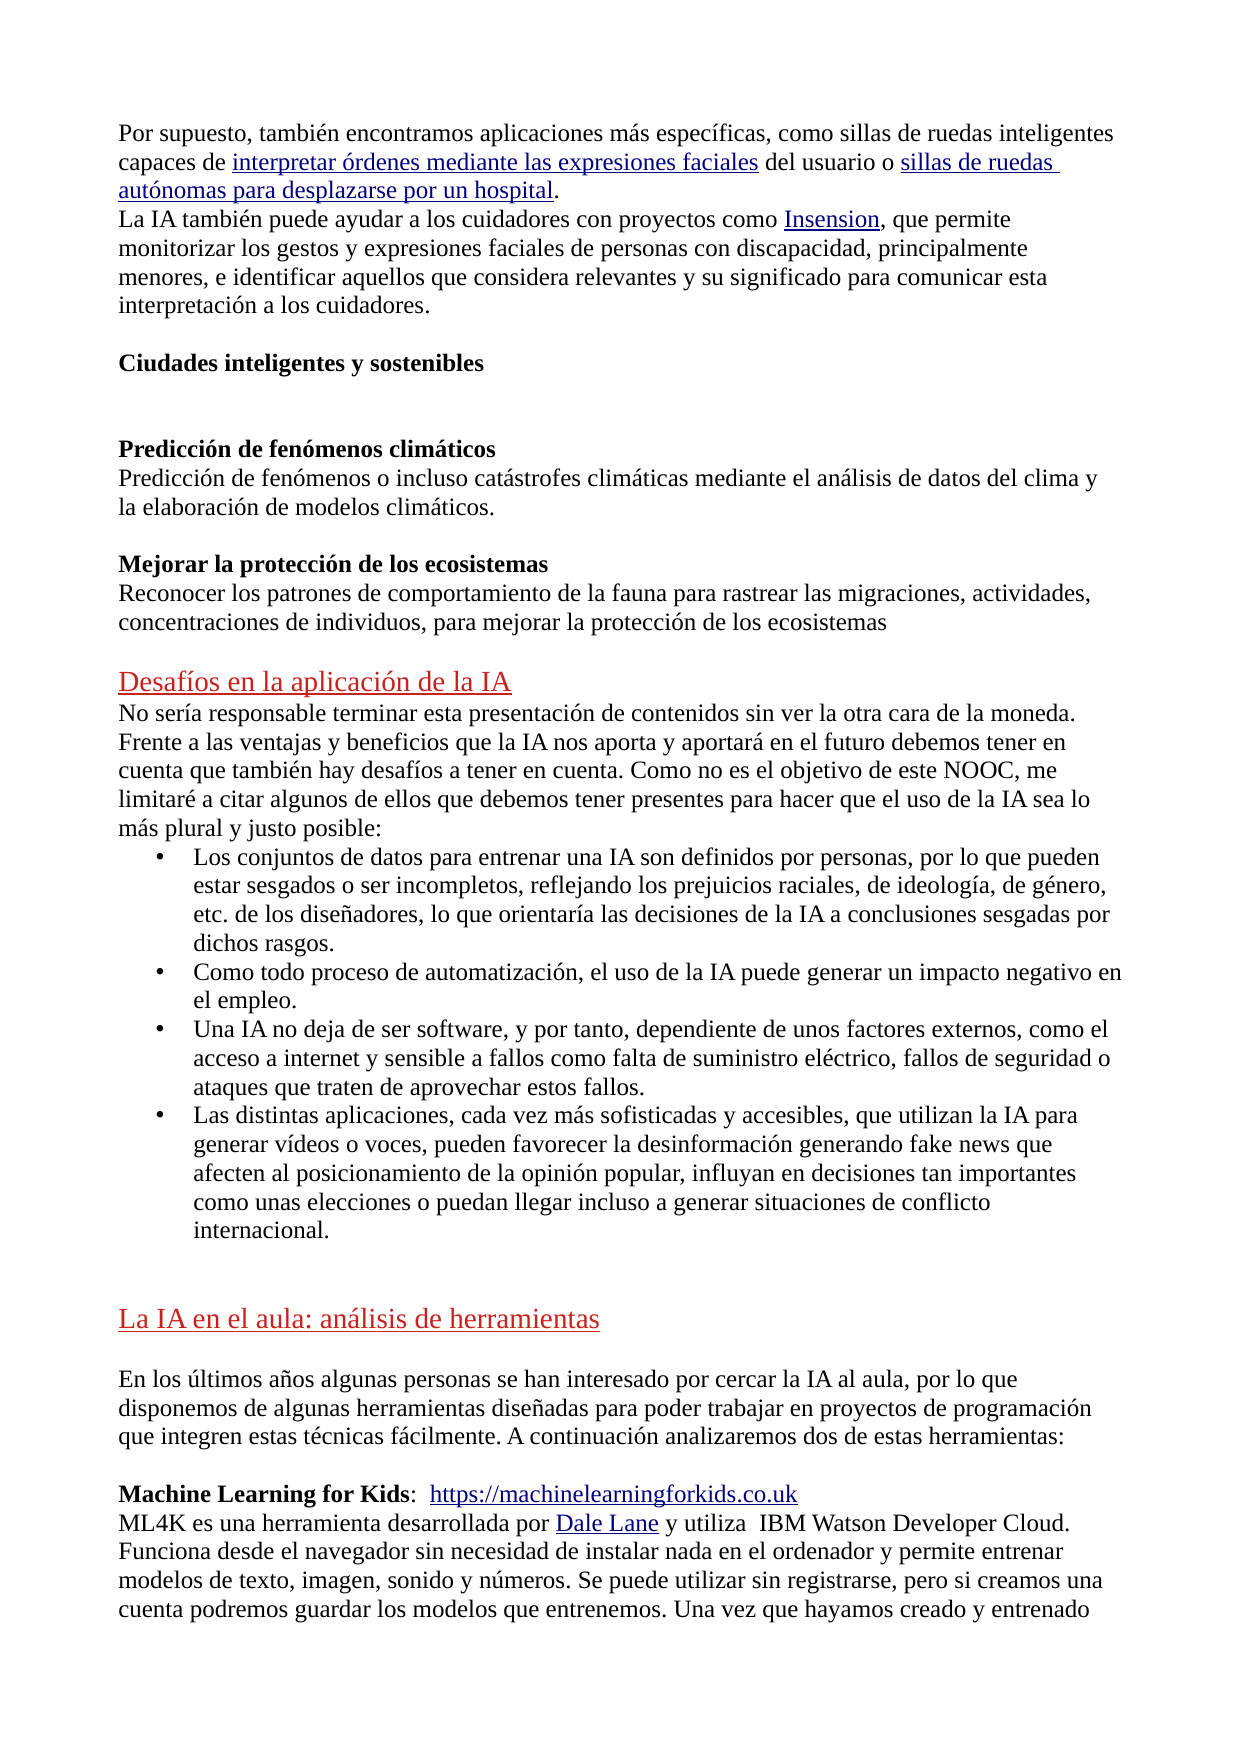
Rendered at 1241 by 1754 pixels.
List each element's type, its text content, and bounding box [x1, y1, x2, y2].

text La IA en el aula: análisis de herramientas [118, 1302, 1122, 1335]
text Reconocer los patrones de comportamiento de la fauna para rastrear las migraciones, actividades, concentraciones de individuos, para mejorar la protección de los ecosistemas [118, 578, 1122, 636]
list Las distintas aplicaciones, cada vez más sofisticadas y accesibles, que utilizan la IA para generar vídeos o voces, pueden favorecer la desinformación generando fake news que afecten al posicionamiento de la opinión popular, influyan en decisiones tan importantes como unas elecciones o puedan llegar incluso a generar situaciones de conflicto internacional. [156, 1100, 1122, 1244]
text No sería responsable terminar esta presentación de contenidos sin ver la otra cara de la moneda. Frente a las ventajas y beneficios que la IA nos aporta y aportará en el futuro debemos tener en cuenta que también hay desafíos a tener en cuenta. Como no es el objetivo de este NOOC, me limitaré a citar algunos de ellos que debemos tener presentes para hacer que el uso de la IA sea lo más plural y justo posible: [118, 698, 1122, 842]
text Por supuesto, también encontramos aplicaciones más específicas, como sillas de ruedas inteligentes capaces de interpretar órdenes mediante las expresiones faciales del usuario o sillas de ruedas autónomas para desplazarse por un hospital. [118, 118, 1122, 204]
text Predicción de fenómenos o incluso catástrofes climáticas mediante el análisis de datos del clima y la elaboración de modelos climáticos. [118, 463, 1122, 521]
text ML4K es una herramienta desarrollada por Dale Lane y utiliza IBM Watson Developer Cloud. Funciona desde el navegador sin necesidad de instalar nada en el ordenador y permite entrenar modelos de texto, imagen, sonido y números. Se puede utilizar sin registrarse, pero si creamos una cuenta podremos guardar los modelos que entrenemos. Una vez que hayamos creado y entrenado [118, 1508, 1122, 1623]
text Mejorar la protección de los ecosistemas [118, 549, 1122, 578]
text Predicción de fenómenos climáticos [118, 434, 1122, 463]
list Los conjuntos de datos para entrenar una IA son definidos por personas, por lo que pueden estar sesgados o ser incompletos, reflejando los prejuicios raciales, de ideología, de género, etc. de los diseñadores, lo que orientaría las decisiones de la IA a conclusiones sesgadas por dichos rasgos. [156, 842, 1122, 957]
text En los últimos años algunas personas se han interesado por cercar la IA al aula, por lo que disponemos de algunas herramientas diseñadas para poder trabajar en proyectos de programación que integren estas técnicas fácilmente. A continuación analizaremos dos de estas herramientas: [118, 1364, 1122, 1450]
text La IA también puede ayudar a los cuidadores con proyectos como Insension, que permite monitorizar los gestos y expresiones faciales de personas con discapacidad, principalmente menores, e identificar aquellos que considera relevantes y su significado para comunicar esta interpretación a los cuidadores. [118, 204, 1122, 319]
text Ciudades inteligentes y sostenibles [118, 348, 1122, 377]
list Como todo proceso de automatización, el uso de la IA puede generar un impacto negativo en el empleo. [156, 957, 1122, 1014]
list Una IA no deja de ser software, y por tanto, dependiente de unos factores externos, como el acceso a internet y sensible a fallos como falta de suministro eléctrico, fallos de seguridad o ataques que traten de aprovechar estos fallos. [156, 1014, 1122, 1100]
text Desafíos en la aplicación de la IA [118, 664, 1122, 698]
text Machine Learning for Kids: https://machinelearningforkids.co.uk [118, 1479, 1122, 1508]
